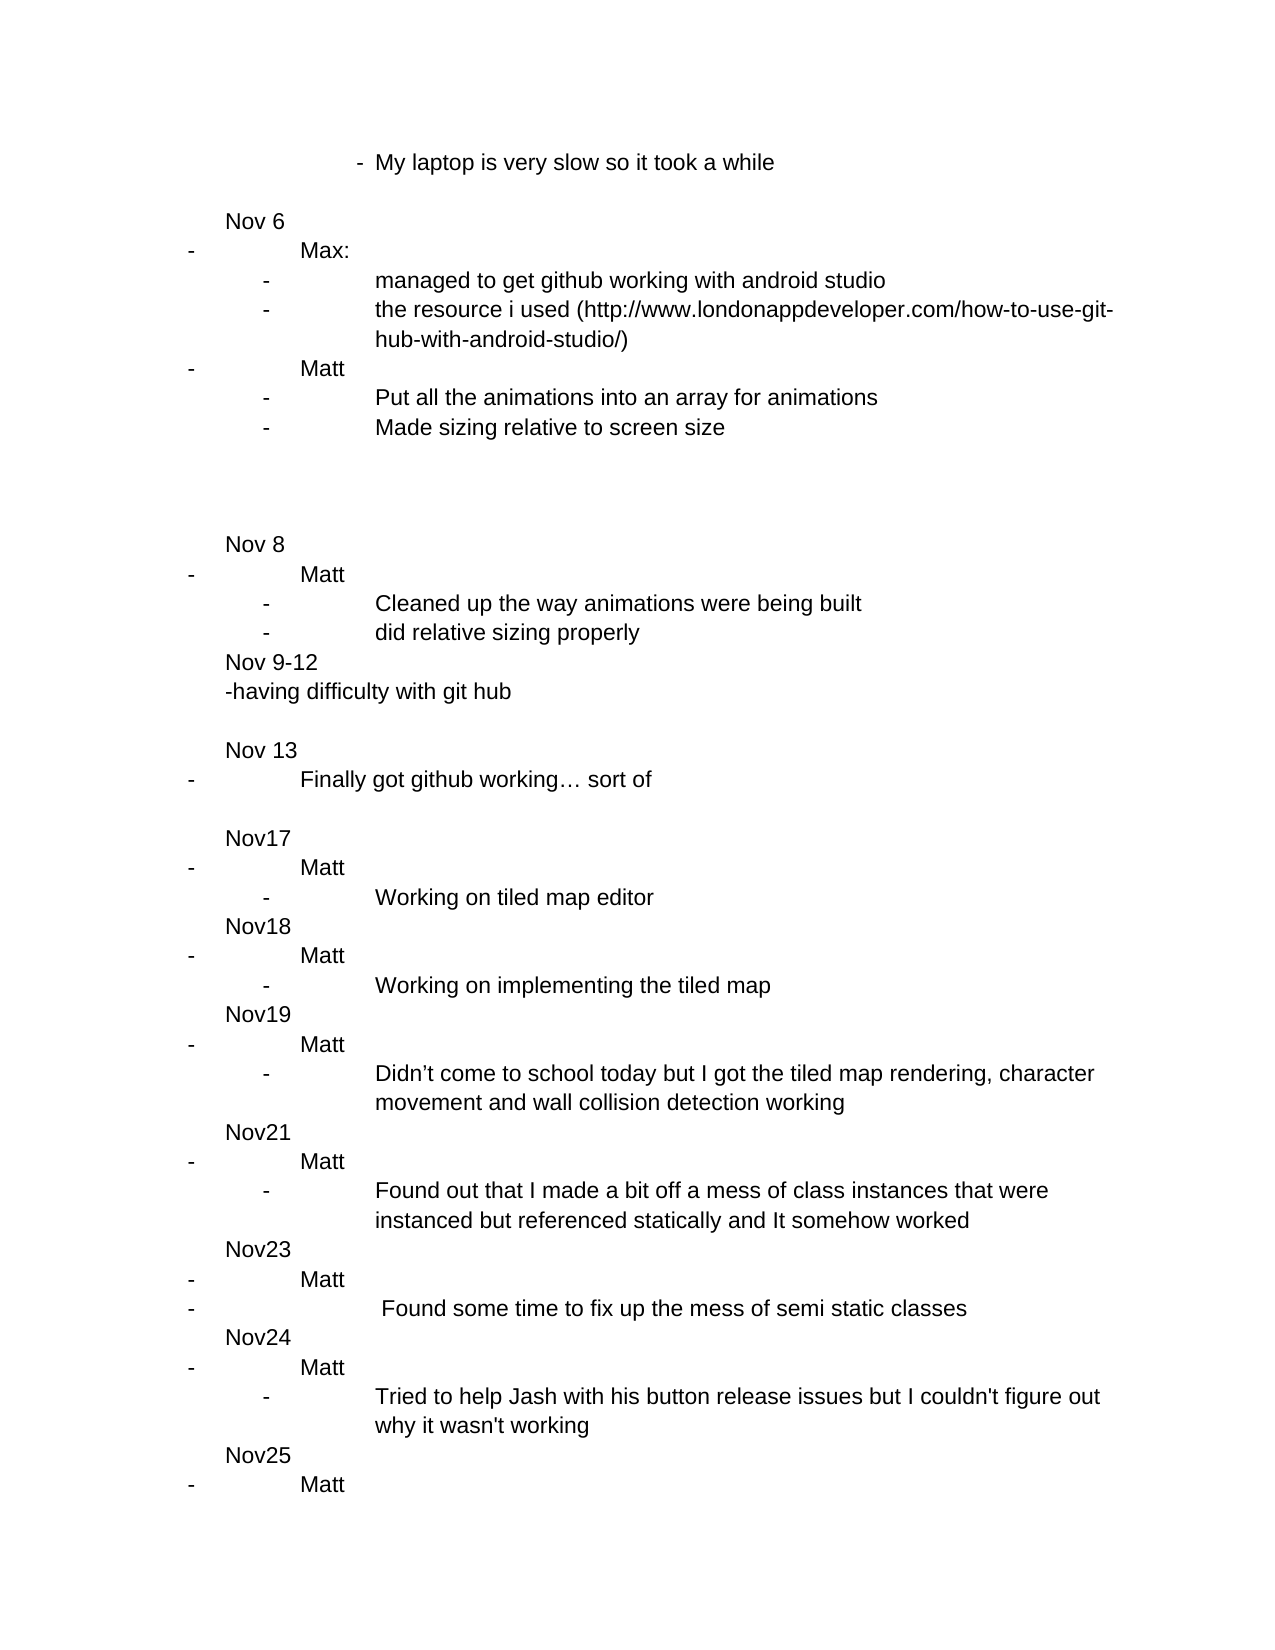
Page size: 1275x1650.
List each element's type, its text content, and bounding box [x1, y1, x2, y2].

text Nov25 [225, 1442, 1125, 1468]
list Matt [187, 561, 1125, 587]
list Matt [187, 943, 1125, 969]
text Nov 9-12 [150, 649, 1125, 675]
list Max: [187, 238, 1125, 264]
list Matt [187, 1354, 1125, 1380]
list Matt [187, 1266, 1125, 1292]
list Cleaned up the way animations were being built [262, 591, 1125, 616]
list Matt [187, 1149, 1125, 1174]
list did relative sizing properly [262, 620, 1125, 646]
text Nov21 [150, 1119, 1125, 1145]
list Didn’t come to school today but I got the tiled map rendering, character movement and wall collision detection working [262, 1061, 1125, 1116]
list Found some time to fix up the mess of semi static classes [187, 1296, 1125, 1321]
text -having difficulty with git hub [150, 679, 1125, 704]
list My laptop is very slow so it took a while [356, 150, 1125, 176]
list Matt [187, 1472, 1125, 1497]
list Made sizing relative to screen size [262, 414, 1125, 440]
text Nov 13 [150, 737, 1125, 763]
list Finally got github working… sort of [187, 767, 1125, 792]
text Nov17 [150, 826, 1125, 851]
list Working on tiled map editor [262, 884, 1125, 910]
list Matt [187, 1031, 1125, 1057]
list managed to get github working with android studio [262, 267, 1125, 293]
text Nov23 [150, 1237, 1125, 1262]
text Nov18 [150, 914, 1125, 939]
text Nov24 [150, 1325, 1125, 1351]
list Found out that I made a bit off a mess of class instances that were instanced but referenced statically and It somehow worked [262, 1178, 1125, 1233]
text Nov 6 [225, 209, 1125, 234]
text Nov19 [225, 1002, 1125, 1027]
list Working on implementing the tiled map [262, 972, 1125, 998]
text Nov 8 [225, 532, 1125, 557]
list the resource i used (http://www.londonappdeveloper.com/how-to-use-git-hub-with-android-studio/) [262, 297, 1125, 352]
list Matt [187, 855, 1125, 881]
list Matt [187, 356, 1125, 381]
list Put all the animations into an array for animations [262, 385, 1125, 411]
list Tried to help Jash with his button release issues but I couldn't figure out why it wasn't working [262, 1384, 1125, 1439]
